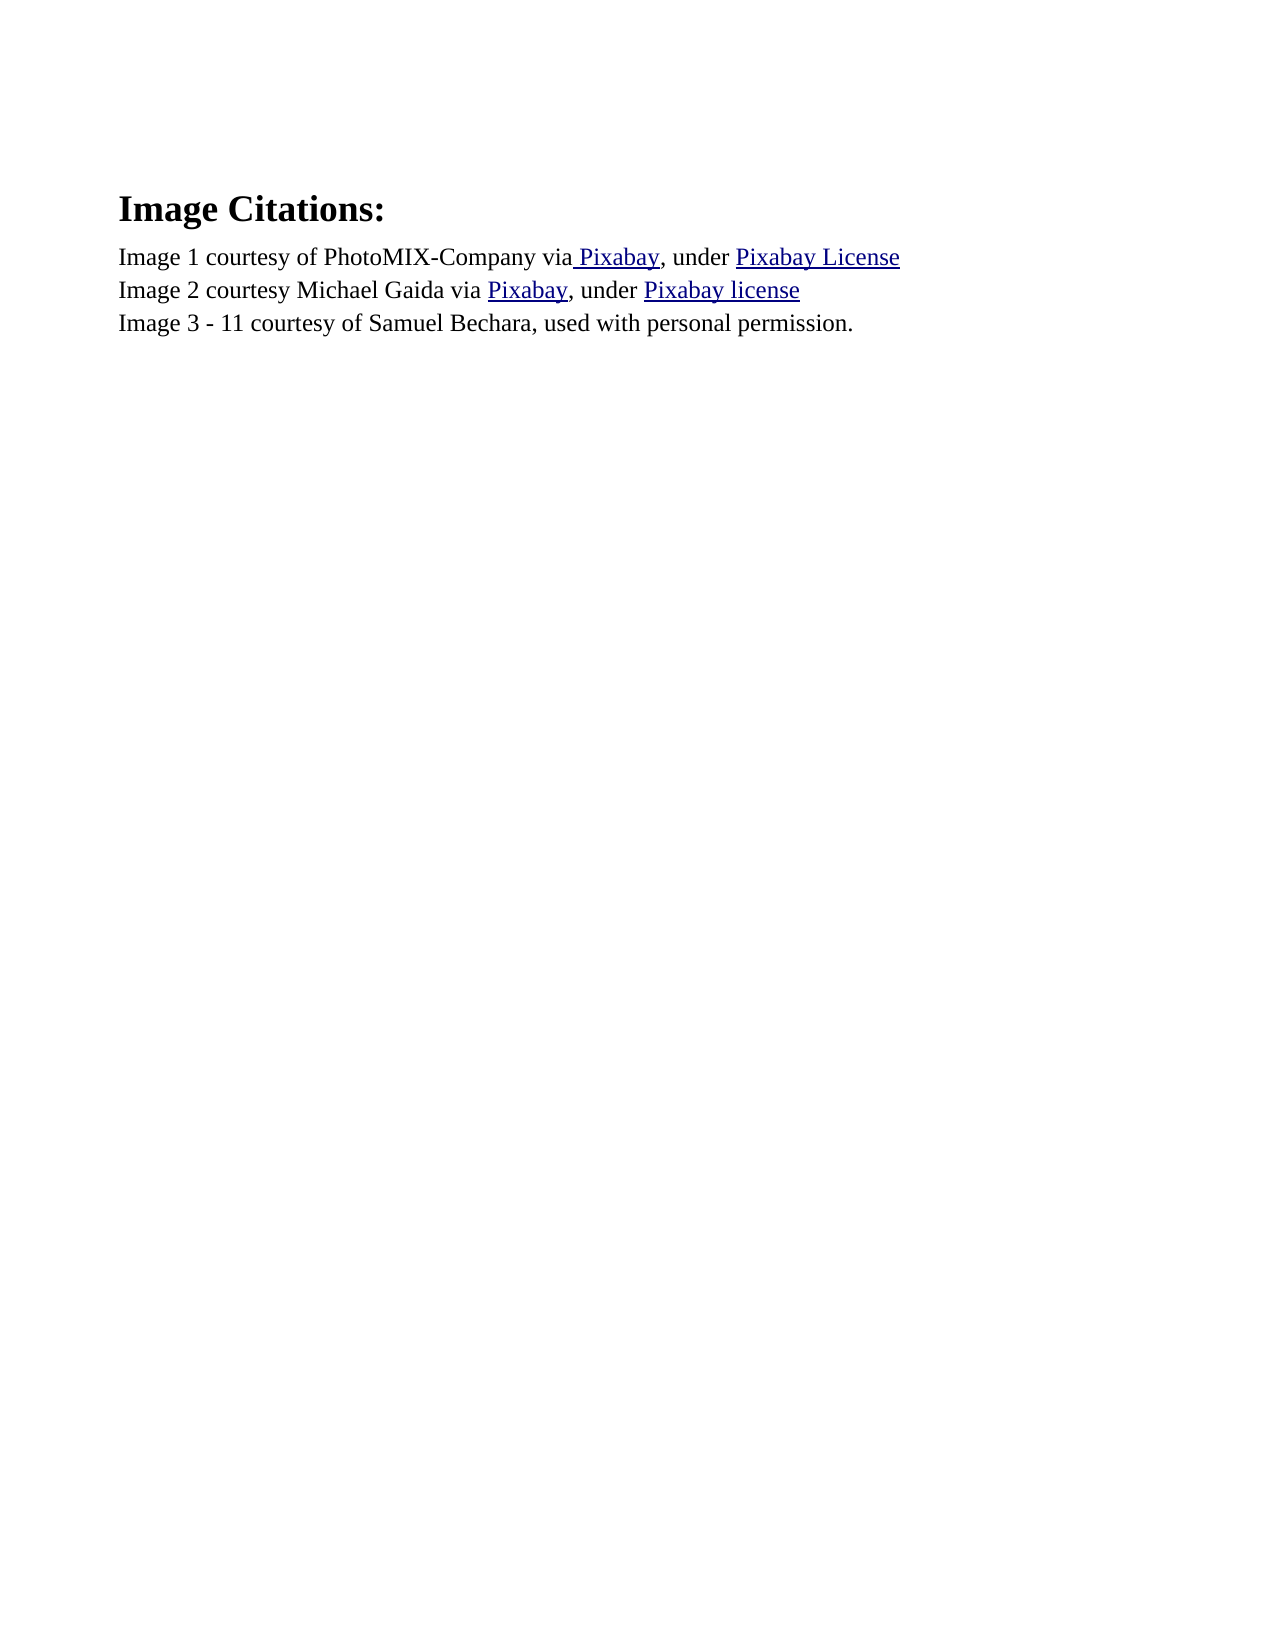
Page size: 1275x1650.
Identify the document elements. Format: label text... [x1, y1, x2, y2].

text Image 2 courtesy Michael Gaida via Pixabay, under Pixabay license [118, 275, 1157, 304]
text Image 3 - 11 courtesy of Samuel Bechara, used with personal permission. [118, 308, 1157, 337]
text Image 1 courtesy of PhotoMIX-Company via Pixabay, under Pixabay License [118, 242, 1157, 271]
subtitle Image Citations: [118, 187, 1157, 230]
